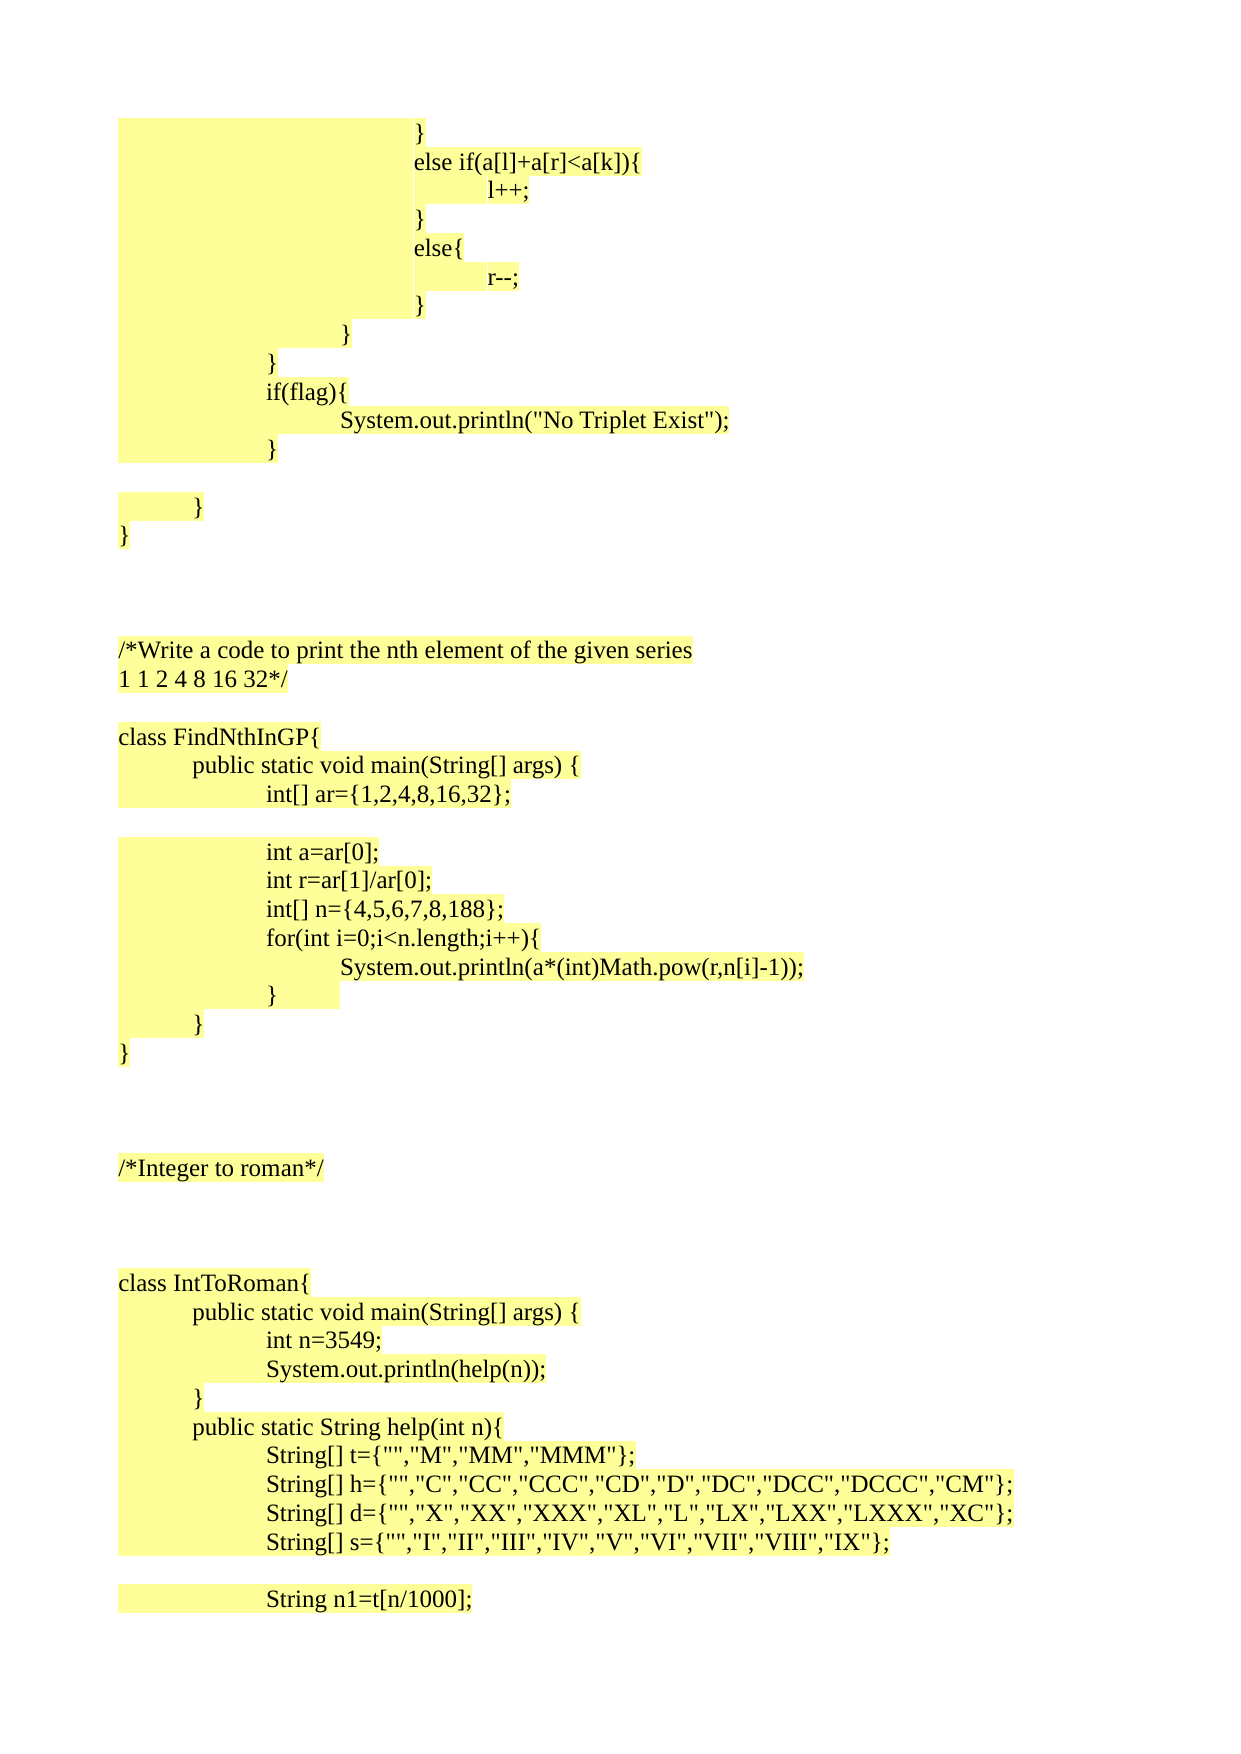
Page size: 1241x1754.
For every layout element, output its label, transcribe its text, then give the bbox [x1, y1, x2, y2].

text System.out.println("No Triplet Exist"); [118, 406, 1122, 434]
text String[] t={"","M","MM","MMM"}; [118, 1441, 1122, 1469]
text } [118, 291, 1122, 319]
text public static String help(int n){ [118, 1412, 1122, 1441]
text for(int i=0;i<n.length;i++){ [118, 923, 1122, 952]
text } [118, 1383, 1122, 1412]
text /*Write a code to print the nth element of the given series [118, 636, 1122, 664]
text String[] s={"","I","II","III","IV","V","VI","VII","VIII","IX"}; [118, 1527, 1122, 1556]
text public static void main(String[] args) { [118, 751, 1122, 779]
text String[] d={"","X","XX","XXX","XL","L","LX","LXX","LXXX","XC"}; [118, 1498, 1122, 1527]
text } [118, 434, 1122, 463]
text } [118, 1038, 1122, 1067]
text int r=ar[1]/ar[0]; [118, 866, 1122, 894]
text if(flag){ [118, 377, 1122, 406]
text } [118, 319, 1122, 348]
text String[] h={"","C","CC","CCC","CD","D","DC","DCC","DCCC","CM"}; [118, 1469, 1122, 1498]
text class FindNthInGP{ [118, 722, 1122, 751]
text 1 1 2 4 8 16 32*/ [118, 664, 1122, 693]
text r--; [118, 262, 1122, 291]
text public static void main(String[] args) { [118, 1297, 1122, 1326]
text } [118, 1009, 1122, 1038]
text /*Integer to roman*/ [118, 1153, 1122, 1182]
text } [118, 118, 1122, 147]
text } [118, 981, 1122, 1009]
text } [118, 492, 1122, 521]
text class IntToRoman{ [118, 1268, 1122, 1297]
text System.out.println(help(n)); [118, 1354, 1122, 1383]
text } [118, 204, 1122, 233]
text int[] ar={1,2,4,8,16,32}; [118, 779, 1122, 808]
text int[] n={4,5,6,7,8,188}; [118, 894, 1122, 923]
text l++; [118, 176, 1122, 204]
text String n1=t[n/1000]; [118, 1584, 1122, 1613]
text } [118, 521, 1122, 549]
text else if(a[l]+a[r]<a[k]){ [118, 147, 1122, 176]
text int a=ar[0]; [118, 837, 1122, 866]
text else{ [118, 233, 1122, 262]
text int n=3549; [118, 1326, 1122, 1354]
text System.out.println(a*(int)Math.pow(r,n[i]-1)); [118, 952, 1122, 981]
text } [118, 348, 1122, 377]
